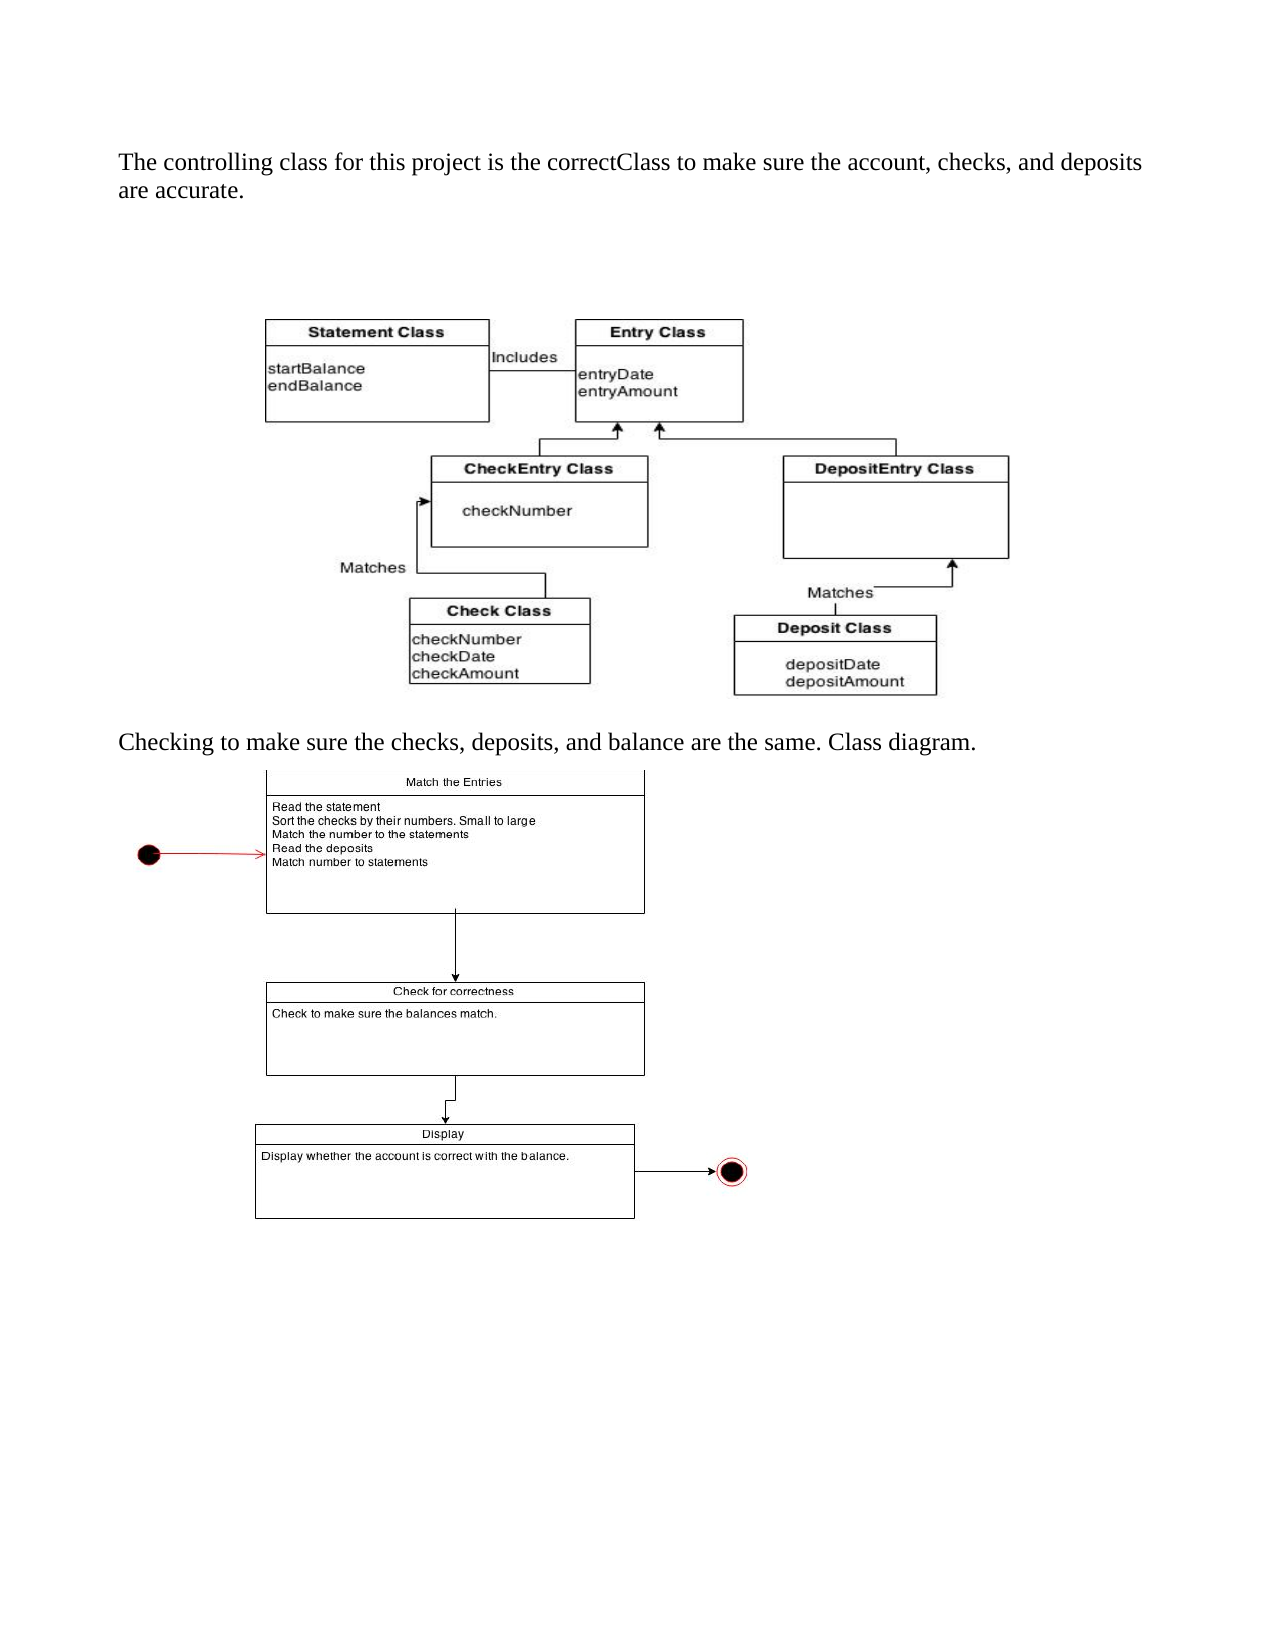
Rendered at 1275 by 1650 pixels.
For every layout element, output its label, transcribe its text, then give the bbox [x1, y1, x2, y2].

picture [265, 319, 1011, 699]
text The controlling class for this project is the correctClass to make sure the account, checks, and deposits are accurate. [118, 147, 1157, 204]
text Checking to make sure the checks, deposits, and balance are the same. Class diagram. [118, 727, 1157, 1250]
picture [133, 770, 749, 1221]
